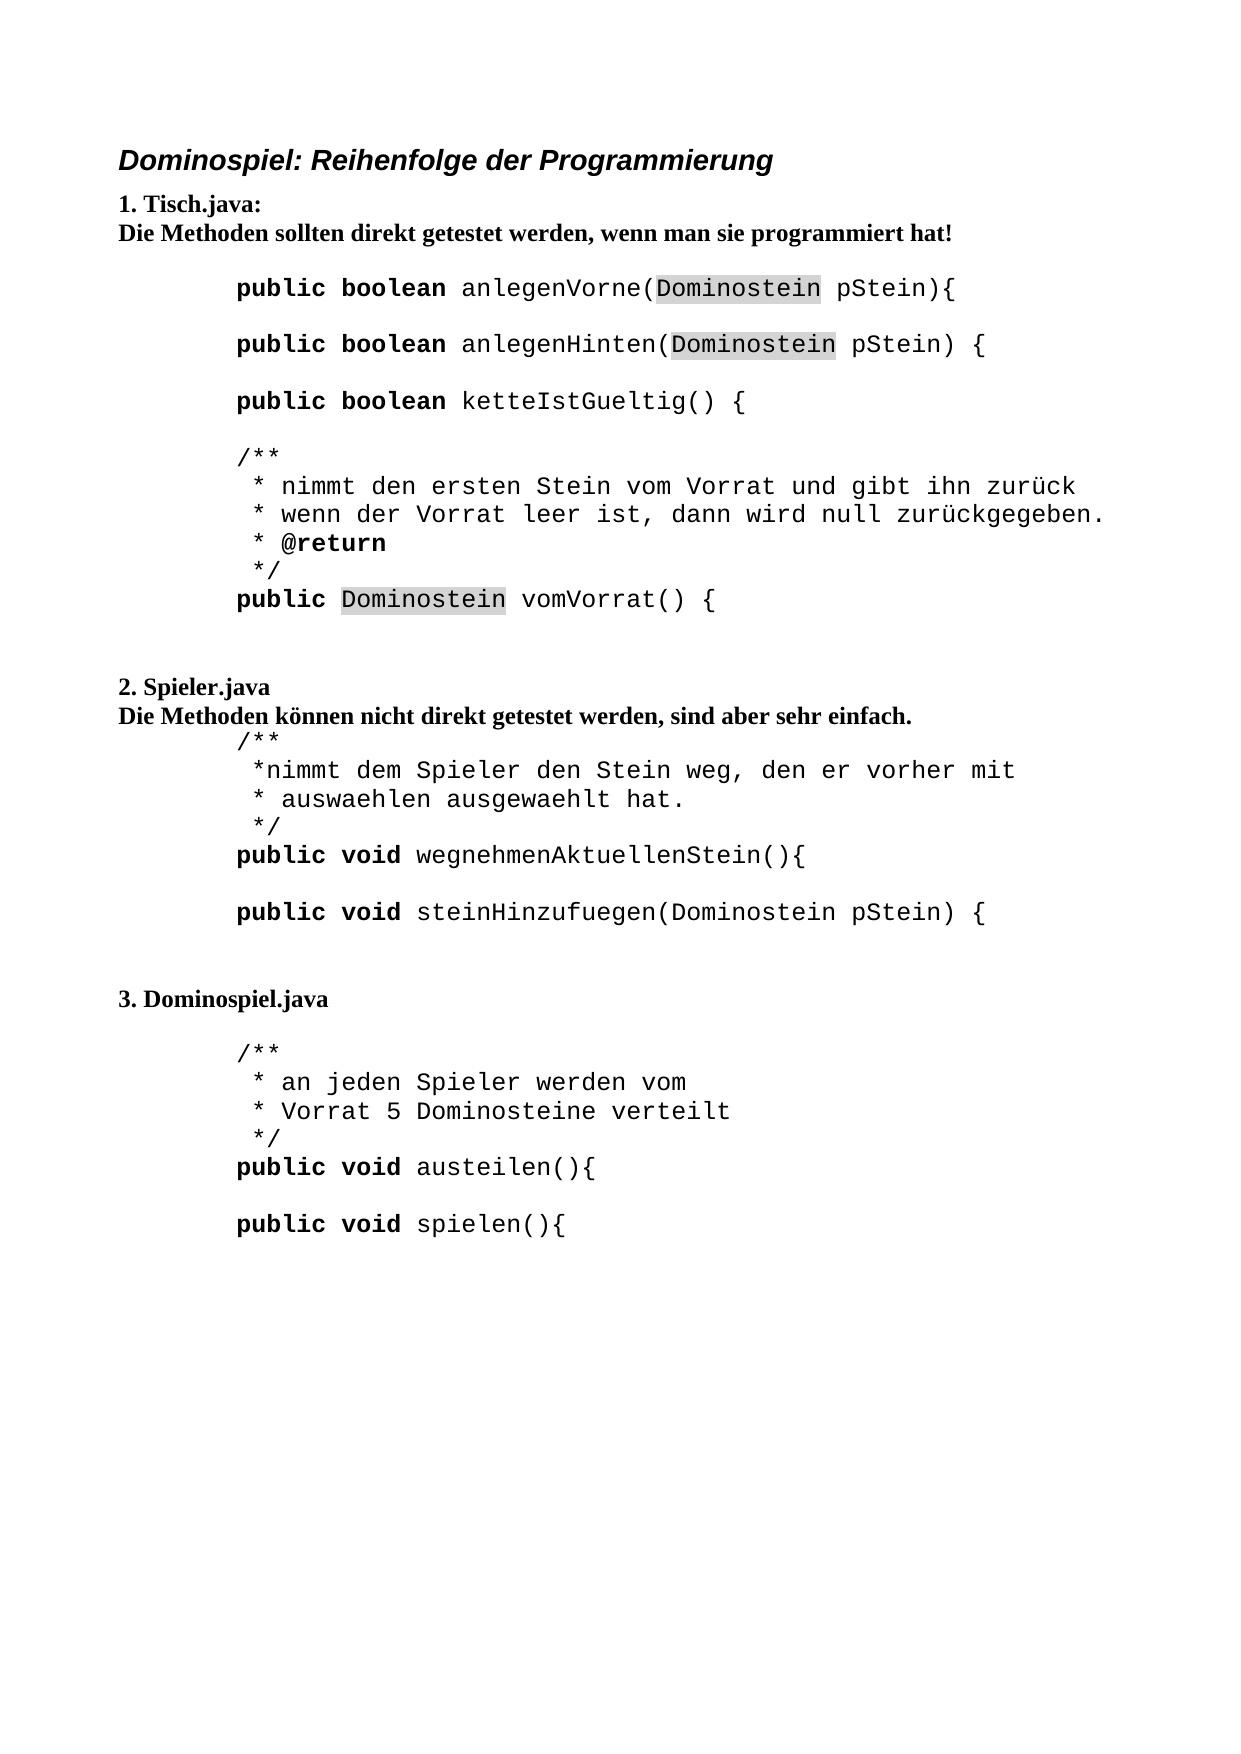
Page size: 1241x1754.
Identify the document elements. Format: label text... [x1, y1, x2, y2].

text /** [118, 1042, 1122, 1070]
text public void steinHinzufuegen(Dominostein pStein) { [118, 899, 1122, 928]
text */ [118, 1127, 1122, 1155]
text */ [118, 559, 1122, 587]
text * @return [118, 530, 1122, 559]
text public boolean anlegenHinten(Dominostein pStein) { [118, 332, 1122, 360]
text 2. Spieler.java [118, 672, 1122, 701]
text /** [118, 729, 1122, 758]
text * nimmt den ersten Stein vom Vorrat und gibt ihn zurück [118, 474, 1122, 502]
text public void austeilen(){ [118, 1155, 1122, 1183]
text Die Methoden können nicht direkt getestet werden, sind aber sehr einfach. [118, 701, 1122, 729]
text public Dominostein vomVorrat() { [118, 587, 1122, 615]
text * wenn der Vorrat leer ist, dann wird null zurückgegeben. [118, 502, 1122, 530]
text *nimmt dem Spieler den Stein weg, den er vorher mit [118, 758, 1122, 786]
text public void wegnehmenAktuellenStein(){ [118, 843, 1122, 871]
text */ [118, 814, 1122, 843]
text 3. Dominospiel.java [118, 984, 1122, 1013]
subtitle public boolean anlegenVorne(Dominostein pStein){ [118, 275, 1122, 304]
text public void spielen(){ [118, 1212, 1122, 1240]
text /** [118, 445, 1122, 474]
subtitle 1. Tisch.java: [118, 189, 1122, 218]
text * auswaehlen ausgewaehlt hat. [118, 786, 1122, 814]
text * an jeden Spieler werden vom * Vorrat 5 Dominosteine verteilt [118, 1070, 1122, 1127]
subtitle Die Methoden sollten direkt getestet werden, wenn man sie programmiert hat! [118, 218, 1122, 247]
text public boolean ketteIstGueltig() { [118, 389, 1122, 417]
subtitle Dominospiel: Reihenfolge der Programmierung [118, 143, 1122, 177]
